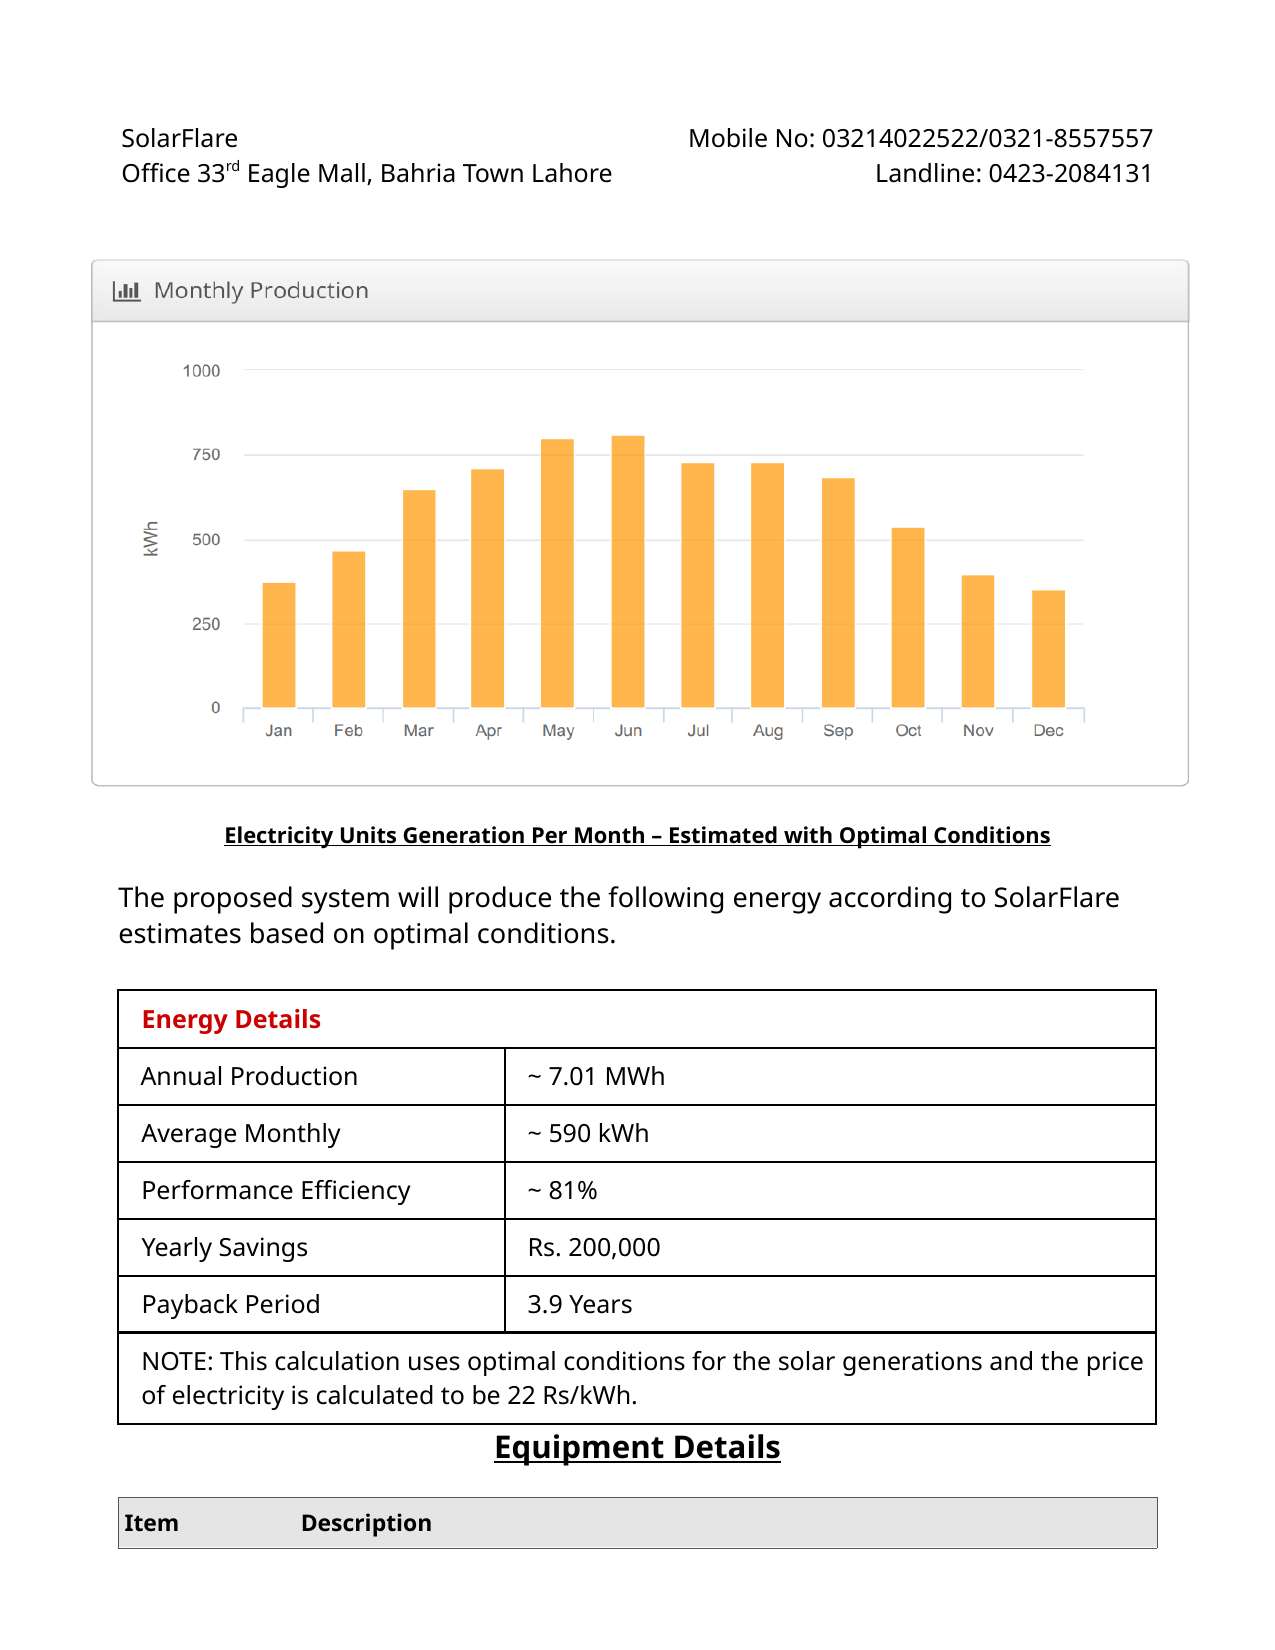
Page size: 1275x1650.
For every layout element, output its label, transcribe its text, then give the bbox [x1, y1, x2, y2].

text Electricity Units Generation Per Month – Estimated with Optimal Conditions [118, 819, 1157, 849]
text The proposed system will produce the following energy according to SolarFlare estimates based on optimal conditions. [118, 878, 1157, 952]
table_cell ~ 7.01 MWh [506, 1049, 1155, 1103]
table_cell Annual Production [119, 1049, 504, 1103]
table_cell Payback Period [119, 1277, 504, 1331]
table_cell Performance Efficiency [119, 1163, 504, 1217]
table_cell Rs. 200,000 [506, 1220, 1155, 1274]
table_cell NOTE: This calculation uses optimal conditions for the solar generations and the price of electricity is calculated to be 22 Rs/kWh. [119, 1334, 1155, 1422]
table_cell Yearly Savings [119, 1220, 504, 1274]
table_header Item [119, 1498, 301, 1547]
text Equipment Details [118, 1425, 1157, 1467]
table_cell Average Monthly [119, 1106, 504, 1161]
table_cell 3.9 Years [506, 1277, 1155, 1331]
table_header Description [301, 1498, 1157, 1547]
table_cell ~ 590 kWh [506, 1106, 1155, 1161]
table_header Energy Details [119, 991, 1155, 1047]
table_cell ~ 81% [506, 1163, 1155, 1217]
